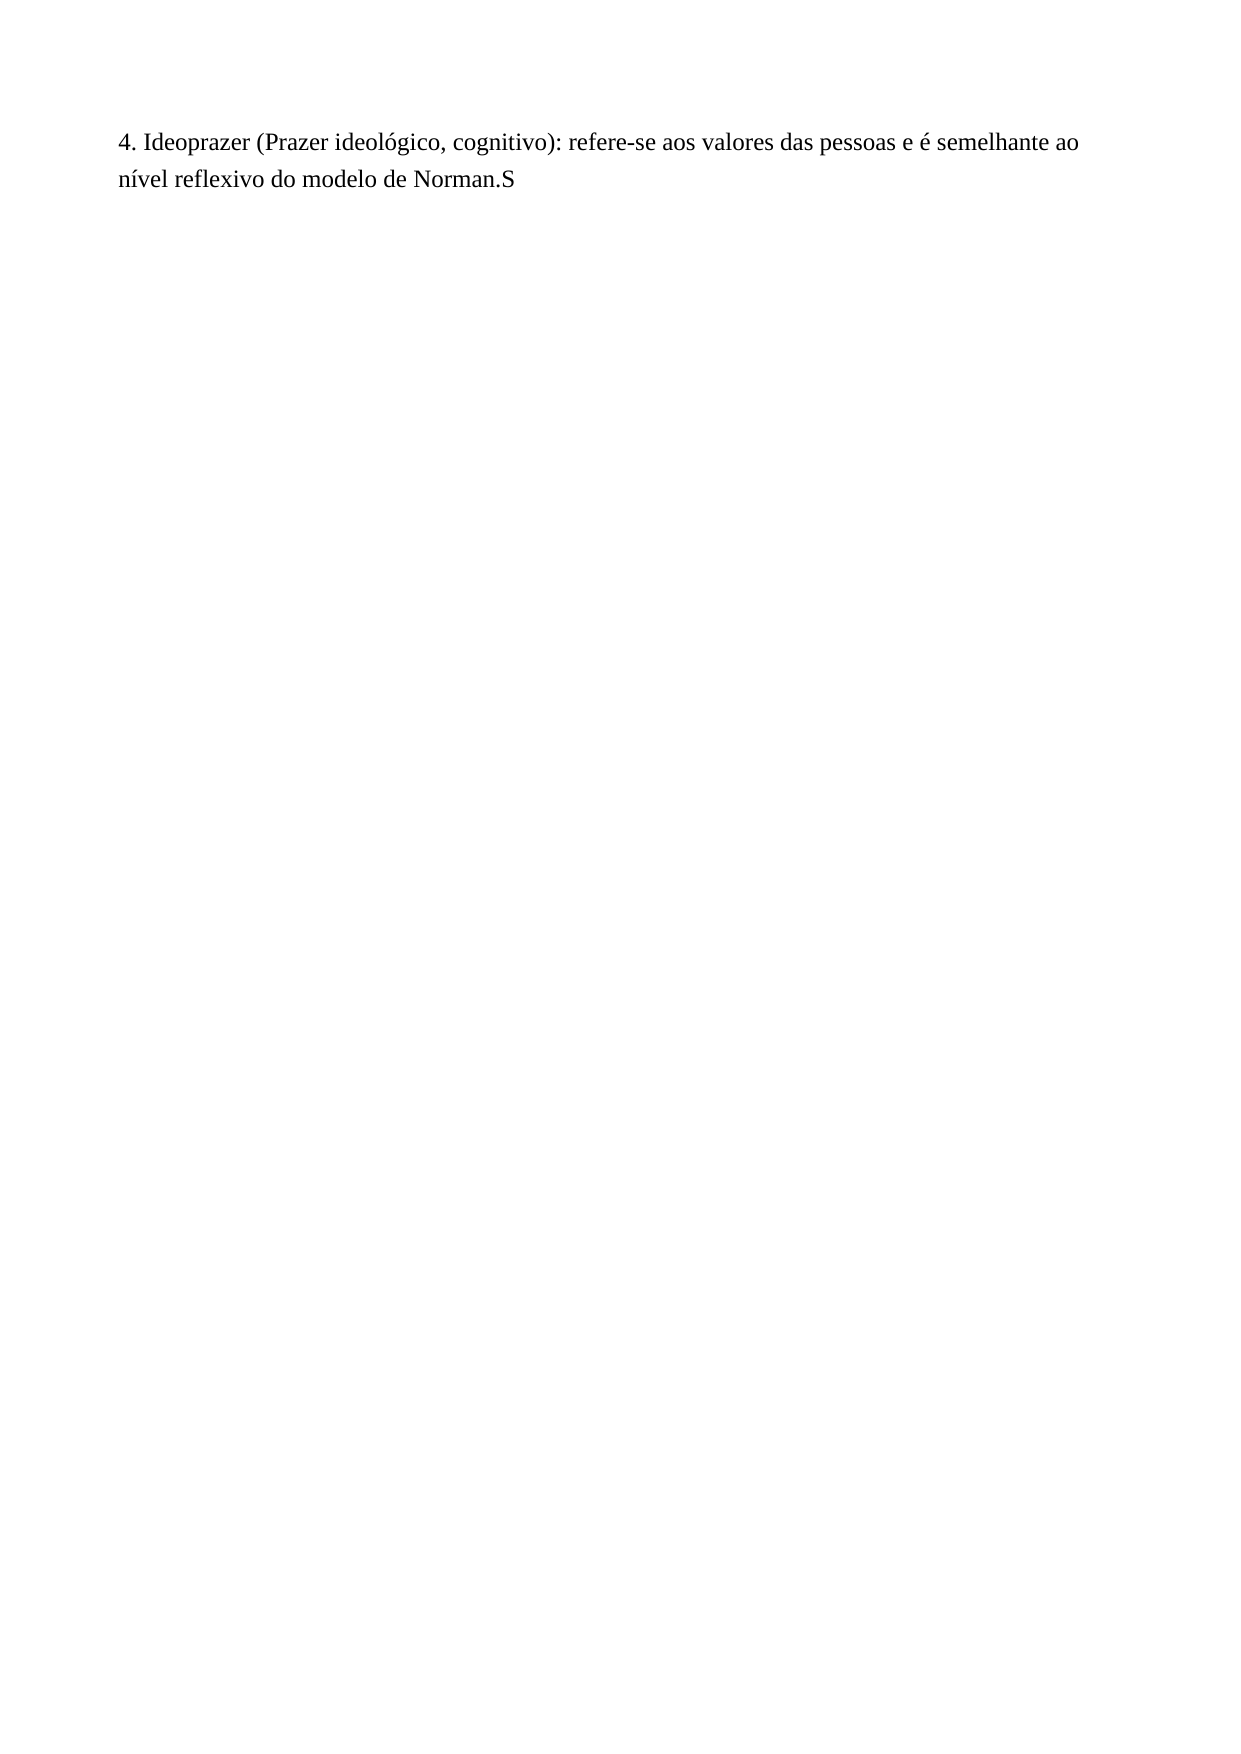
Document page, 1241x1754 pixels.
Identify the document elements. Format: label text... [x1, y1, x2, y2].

text 4. Ideoprazer (Prazer ideológico, cognitivo): refere-se aos valores das pessoas e é semelhante ao nível reflexivo do modelo de Norman.S [118, 118, 1122, 193]
